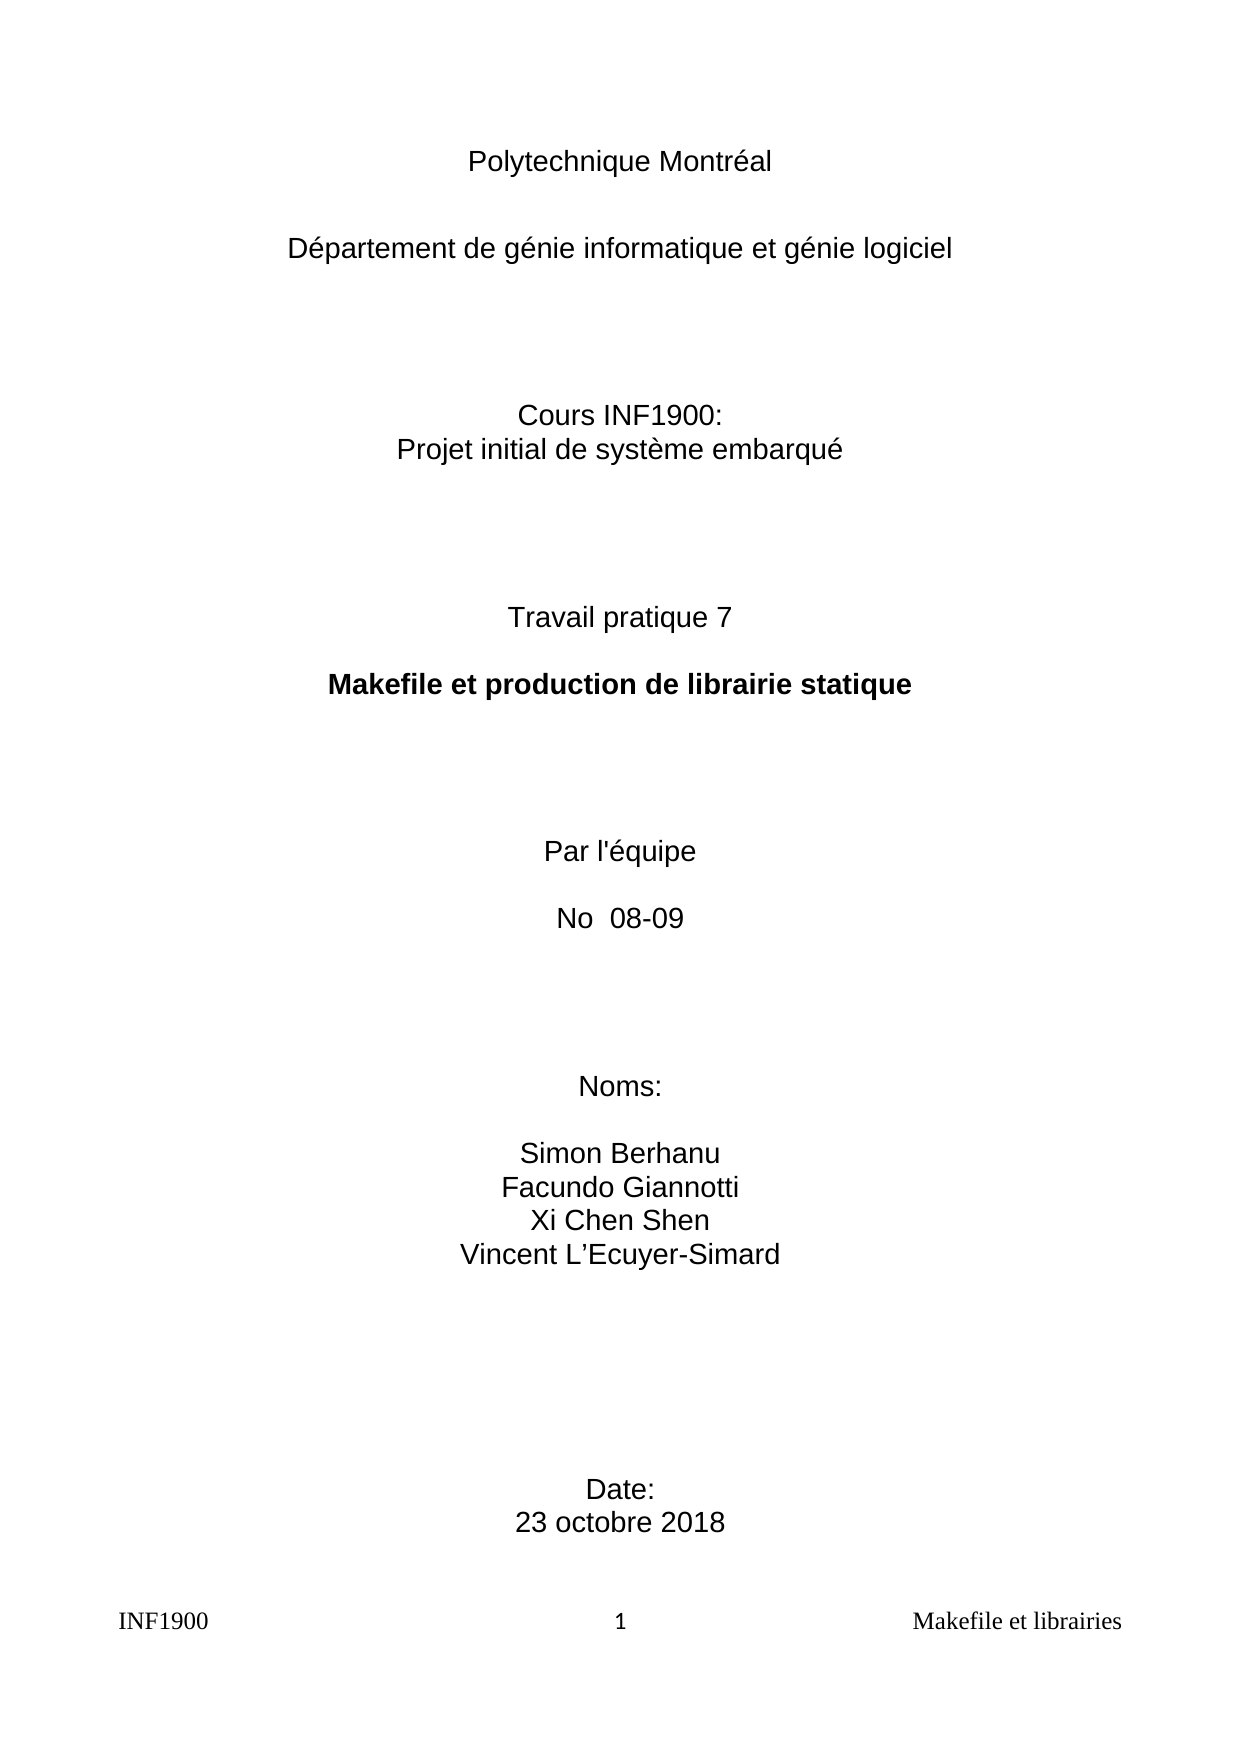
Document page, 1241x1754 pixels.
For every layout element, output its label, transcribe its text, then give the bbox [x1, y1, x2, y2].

text Facundo Giannotti [118, 1170, 1122, 1203]
text Travail pratique 7 [118, 600, 1122, 633]
text Date: [118, 1472, 1122, 1505]
text 23 octobre 2018 [118, 1505, 1122, 1539]
text Département de génie informatique et génie logiciel [118, 231, 1122, 264]
text Vincent L’Ecuyer-Simard [118, 1237, 1122, 1271]
text No 08-09 [118, 902, 1122, 935]
text Simon Berhanu [118, 1136, 1122, 1170]
text Cours INF1900: [118, 398, 1122, 432]
text Noms: [118, 1069, 1122, 1103]
text Projet initial de système embarqué [118, 432, 1122, 466]
text Xi Chen Shen [118, 1203, 1122, 1237]
text Makefile et production de librairie statique [118, 667, 1122, 700]
text Par l'équipe [118, 834, 1122, 868]
text Polytechnique Montréal [118, 144, 1122, 178]
